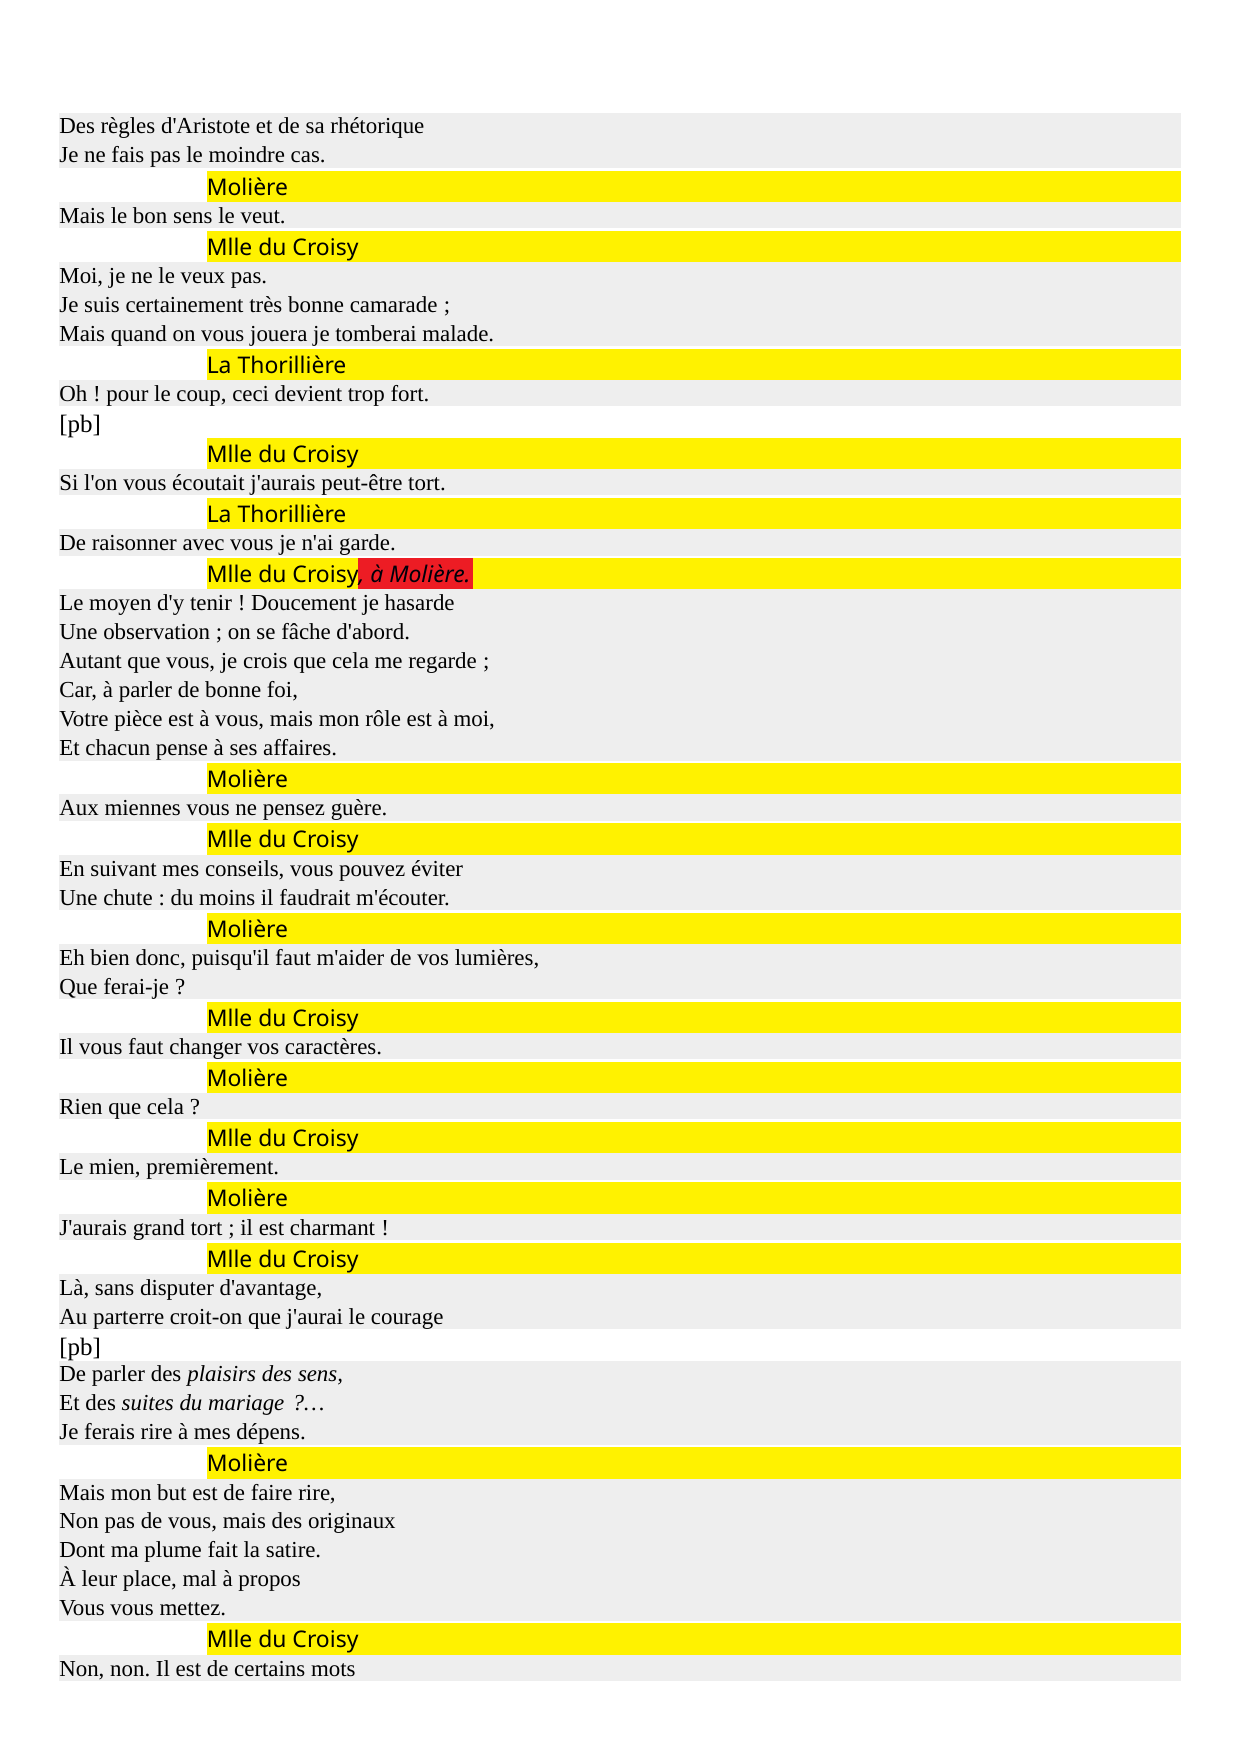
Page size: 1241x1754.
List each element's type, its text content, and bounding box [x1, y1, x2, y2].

text Molière [207, 1447, 1181, 1479]
text Mlle du Croisy [207, 1122, 1181, 1153]
text Molière [207, 913, 1181, 944]
text Mlle du Croisy [207, 823, 1181, 855]
text Moi, je ne le veux pas. [59, 262, 1181, 288]
text À leur place, mal à propos [59, 1566, 1181, 1592]
text De parler des plaisirs des sens, [59, 1361, 1181, 1387]
text Eh bien donc, puisqu'il faut m'aider de vos lumières, [59, 944, 1181, 970]
text Mais le bon sens le veut. [59, 202, 1181, 228]
text Mlle du Croisy, à Molière. [207, 558, 358, 589]
text Molière [207, 1182, 1181, 1214]
text Non, non. Il est de certains mots [59, 1655, 1181, 1681]
text Dont ma plume fait la satire. [59, 1537, 1181, 1563]
text Le mien, premièrement. [59, 1153, 1181, 1180]
text Molière [207, 1062, 1181, 1093]
text Mlle du Croisy [207, 231, 1181, 262]
text Je suis certainement très bonne camarade ; [59, 291, 1181, 317]
text En suivant mes conseils, vous pouvez éviter [59, 855, 1181, 881]
text Votre pièce est à vous, mais mon rôle est à moi, [59, 705, 1181, 732]
text Au parterre croit-on que j'aurai le courage [59, 1303, 1181, 1329]
text La Thorillière [207, 498, 1181, 529]
text Mais quand on vous jouera je tomberai malade. [59, 320, 1181, 346]
text Une chute : du moins il faudrait m'écouter. [59, 884, 1181, 910]
text Vous vous mettez. [59, 1594, 1181, 1621]
text La Thorillière [207, 349, 1181, 380]
text Que ferai-je ? [59, 973, 1181, 999]
text Mais mon but est de faire rire, [59, 1479, 1181, 1505]
text De raisonner avec vous je n'ai garde. [59, 529, 1181, 556]
text Mlle du Croisy [207, 1002, 1181, 1033]
text Je ferais rire à mes dépens. [59, 1418, 1181, 1445]
text Rien que cela ? [59, 1093, 1181, 1119]
text Je ne fais pas le moindre cas. [59, 142, 1181, 168]
text Mlle du Croisy [207, 438, 1181, 469]
text Mlle du Croisy [207, 1623, 1181, 1655]
text Là, sans disputer d'avantage, [59, 1274, 1181, 1300]
text Une observation ; on se fâche d'abord. [59, 618, 1181, 645]
text Et des suites du mariage ?… [59, 1389, 1181, 1416]
text Il vous faut changer vos caractères. [59, 1033, 1181, 1059]
text Autant que vous, je crois que cela me regarde ; [59, 647, 1181, 674]
text Des règles d'Aristote et de sa rhétorique [59, 113, 1181, 139]
text Aux miennes vous ne pensez guère. [59, 794, 1181, 821]
text Le moyen d'y tenir ! Doucement je hasarde [59, 589, 1181, 616]
text J'aurais grand tort ; il est charmant ! [59, 1214, 1181, 1240]
text [pb] [59, 1332, 1181, 1361]
text Si l'on vous écoutait j'aurais peut-être tort. [59, 469, 1181, 495]
text Mlle du Croisy [207, 1243, 1181, 1274]
text Oh ! pour le coup, ceci devient trop fort. [59, 380, 1181, 406]
text Car, à parler de bonne foi, [59, 676, 1181, 703]
text Et chacun pense à ses affaires. [59, 734, 1181, 761]
text Non pas de vous, mais des originaux [59, 1508, 1181, 1534]
text [pb] [59, 409, 1181, 438]
text Molière [207, 763, 1181, 794]
text Mlle du Croisy, à Molière. [473, 558, 1181, 589]
text Molière [207, 171, 1181, 202]
